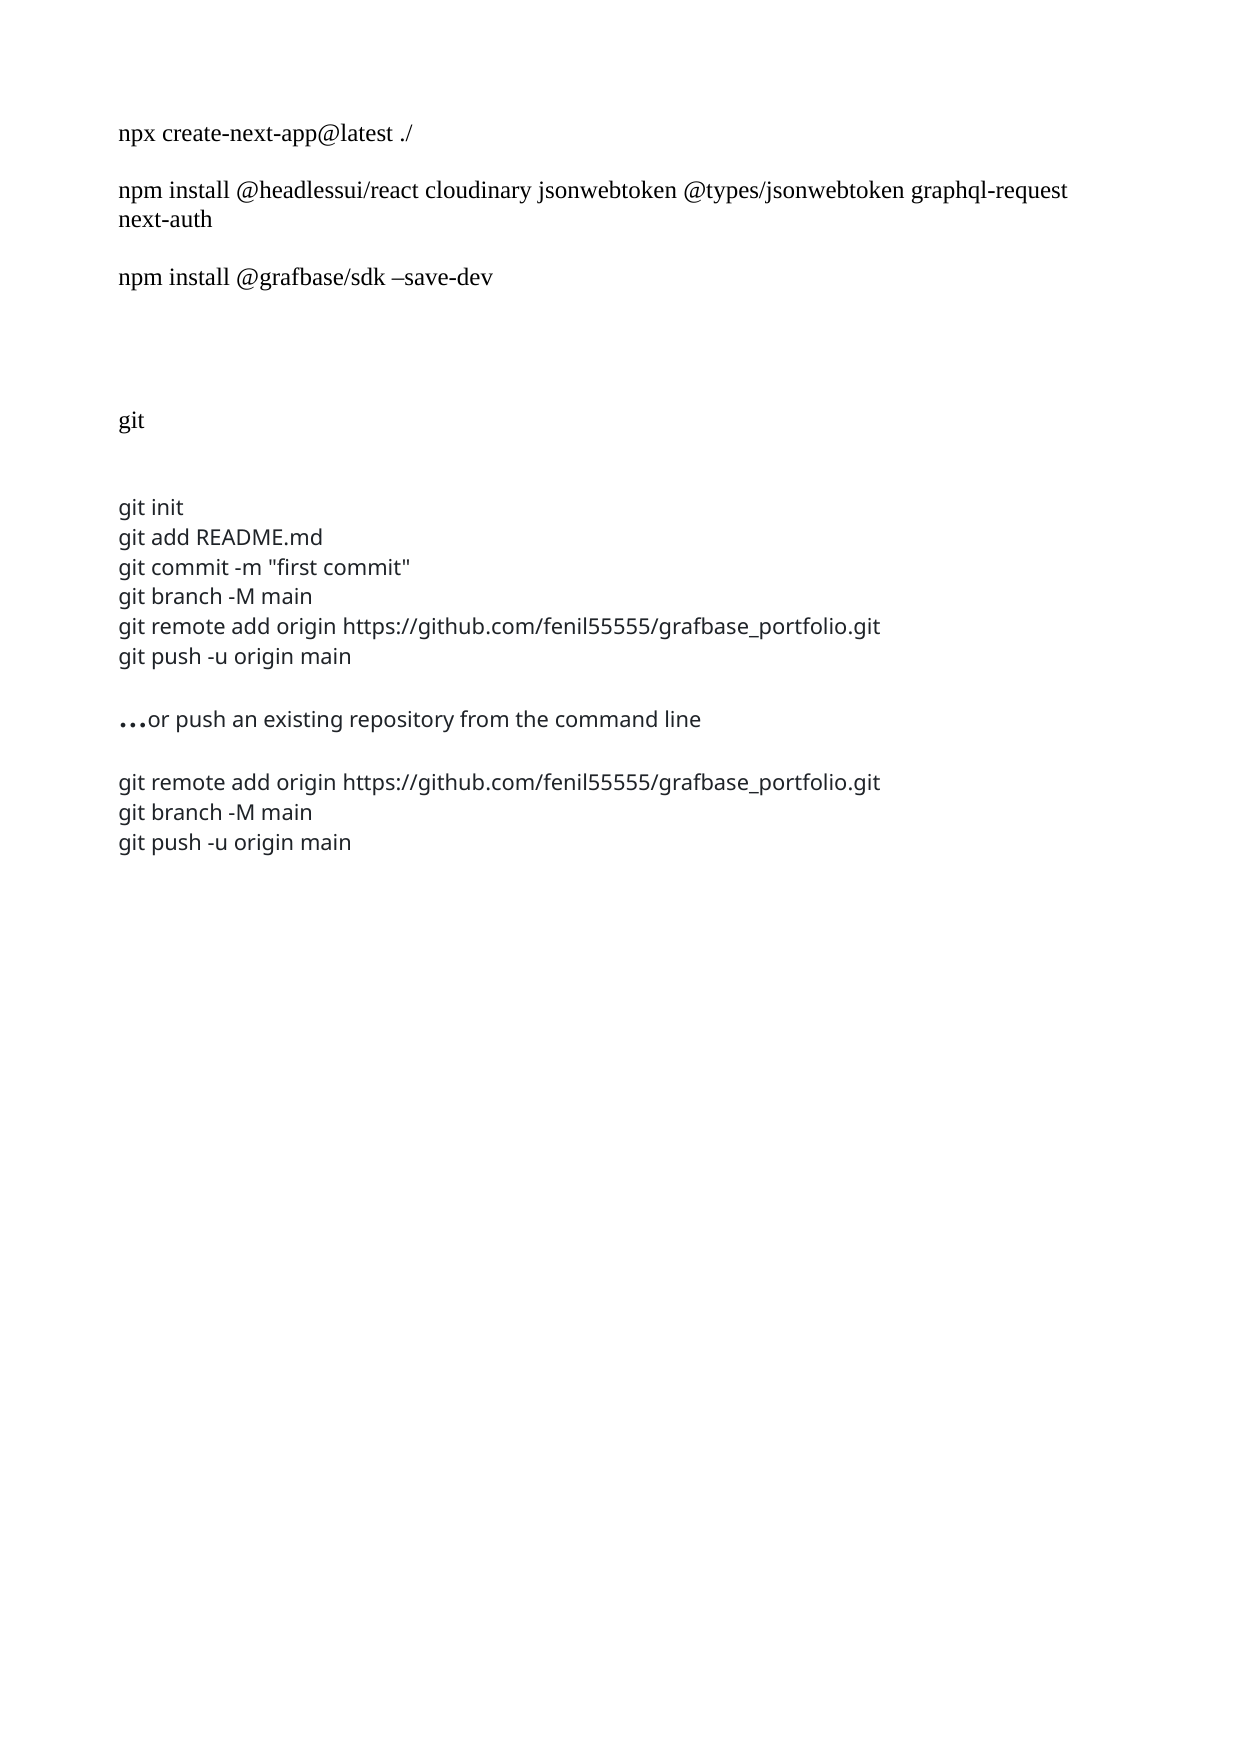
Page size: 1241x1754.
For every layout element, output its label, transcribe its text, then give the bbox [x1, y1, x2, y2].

text git init [118, 492, 1122, 522]
text git [118, 406, 1122, 434]
text git commit -m "first commit" [118, 551, 1122, 581]
subtitle …or push an existing repository from the command line [118, 700, 1122, 734]
text git branch -M main [118, 581, 1122, 611]
text git remote add origin https://github.com/fenil55555/grafbase_portfolio.git [118, 767, 1122, 797]
text npx create-next-app@latest ./ [118, 118, 1122, 147]
text npm install @headlessui/react cloudinary jsonwebtoken @types/jsonwebtoken graphql-request next-auth [118, 176, 1122, 233]
text git push -u origin main [118, 827, 1122, 856]
text npm install @grafbase/sdk –save-dev [118, 262, 1122, 291]
text git push -u origin main [118, 641, 1122, 671]
text git add README.md [118, 522, 1122, 551]
text git branch -M main [118, 797, 1122, 827]
text git remote add origin https://github.com/fenil55555/grafbase_portfolio.git [118, 611, 1122, 641]
